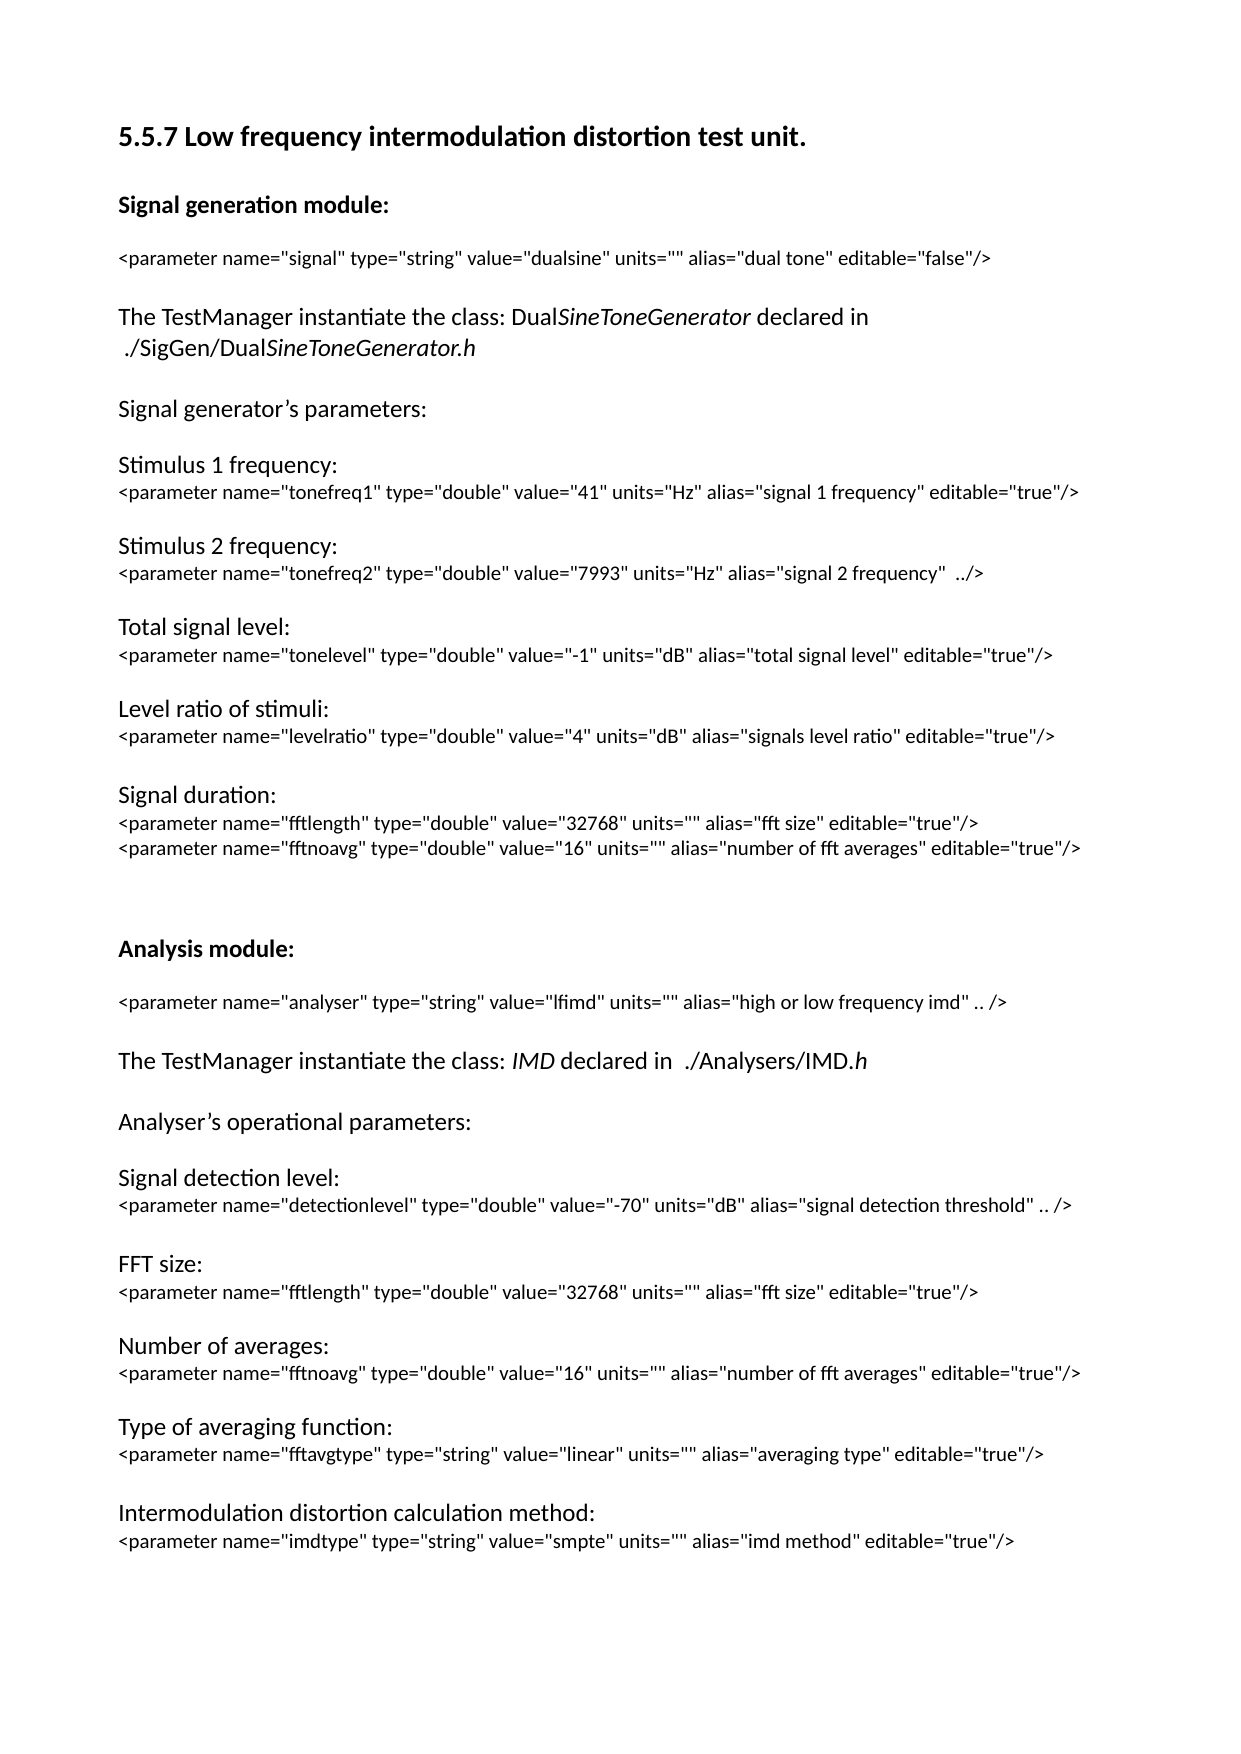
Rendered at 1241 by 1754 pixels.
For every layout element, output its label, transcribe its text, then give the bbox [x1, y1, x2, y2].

text Total signal level: [118, 611, 1122, 642]
text <parameter name="fftlength" type="double" value="32768" units="" alias="fft size" editable="true"/> [118, 1279, 1122, 1304]
text <parameter name="fftlength" type="double" value="32768" units="" alias="fft size" editable="true"/> [118, 810, 1122, 835]
text ./SigGen/DualSineToneGenerator.h [118, 332, 1122, 362]
text The TestManager instantiate the class: IMD declared in ./Analysers/IMD.h [118, 1045, 1122, 1076]
text <parameter name="tonefreq1" type="double" value="41" units="Hz" alias="signal 1 frequency" editable="true"/> [118, 479, 1122, 505]
text Signal generation module: [118, 189, 1122, 220]
text Analyser’s operational parameters: [118, 1106, 1122, 1137]
text Stimulus 1 frequency: [118, 449, 1122, 479]
text Number of averages: [118, 1330, 1122, 1360]
text <parameter name="imdtype" type="string" value="smpte" units="" alias="imd method" editable="true"/> [118, 1528, 1122, 1553]
text Intermodulation distortion calculation method: [118, 1498, 1122, 1528]
text Type of averaging function: [118, 1411, 1122, 1442]
text Signal generator’s parameters: [118, 393, 1122, 423]
text The TestManager instantiate the class: DualSineToneGenerator declared in [118, 301, 1122, 332]
text Analysis module: [118, 933, 1122, 964]
text <parameter name="tonefreq2" type="double" value="7993" units="Hz" alias="signal 2 frequency" ../> [118, 561, 1122, 586]
text Signal detection level: [118, 1162, 1122, 1192]
text <parameter name="tonelevel" type="double" value="-1" units="dB" alias="total signal level" editable="true"/> [118, 642, 1122, 667]
text <parameter name="levelratio" type="double" value="4" units="dB" alias="signals level ratio" editable="true"/> [118, 723, 1122, 749]
text <parameter name="analyser" type="string" value="lfimd" units="" alias="high or low frequency imd" .. /> [118, 989, 1122, 1014]
text <parameter name="signal" type="string" value="dualsine" units="" alias="dual tone" editable="false"/> [118, 245, 1122, 271]
text Signal duration: [118, 779, 1122, 810]
text Level ratio of stimuli: [118, 693, 1122, 723]
text 5.5.7 Low frequency intermodulation distortion test unit. [118, 118, 1122, 154]
text <parameter name="detectionlevel" type="double" value="-70" units="dB" alias="signal detection threshold" .. /> [118, 1192, 1122, 1218]
text <parameter name="fftnoavg" type="double" value="16" units="" alias="number of fft averages" editable="true"/> [118, 1360, 1122, 1386]
text FFT size: [118, 1248, 1122, 1279]
text Stimulus 2 frequency: [118, 530, 1122, 561]
text <parameter name="fftnoavg" type="double" value="16" units="" alias="number of fft averages" editable="true"/> [118, 835, 1122, 861]
text <parameter name="fftavgtype" type="string" value="linear" units="" alias="averaging type" editable="true"/> [118, 1442, 1122, 1467]
